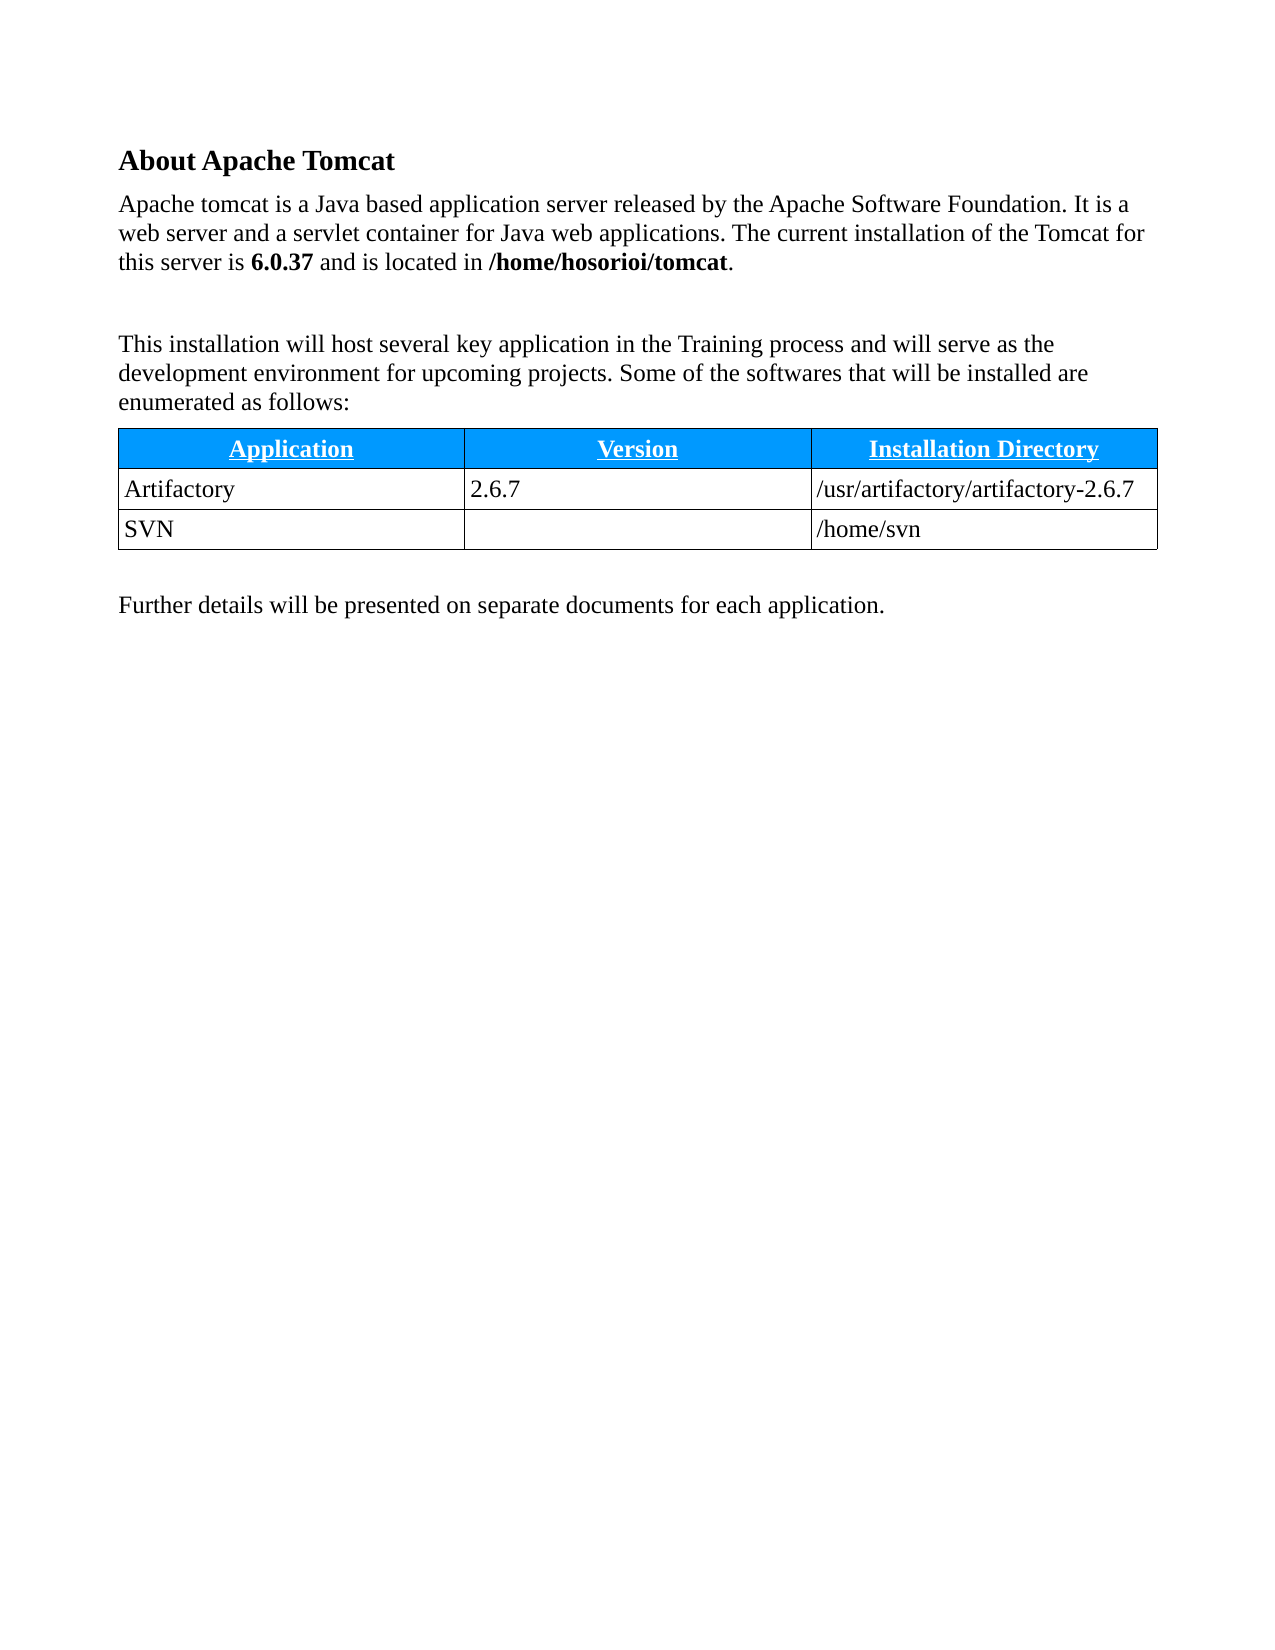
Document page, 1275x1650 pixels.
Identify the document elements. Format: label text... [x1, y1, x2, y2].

subtitle About Apache Tomcat [118, 143, 1157, 177]
table_cell 2.6.7 [465, 469, 811, 508]
table_cell [465, 510, 811, 549]
table_header Installation Directory [812, 429, 1157, 468]
table_cell /usr/artifactory/artifactory-2.6.7 [812, 469, 1157, 508]
text Apache tomcat is a Java based application server released by the Apache Software Foundation. It is a web server and a servlet container for Java web applications. The current installation of the Tomcat for this server is 6.0.37 and is located in /home/hosorioi/tomcat. [118, 189, 1157, 275]
table_cell /home/svn [812, 510, 1157, 549]
table_cell SVN [119, 510, 464, 549]
text This installation will host several key application in the Training process and will serve as the development environment for upcoming projects. Some of the softwares that will be installed are enumerated as follows: [118, 329, 1157, 415]
table_header Application [119, 429, 464, 468]
table_cell Artifactory [119, 469, 464, 508]
text Further details will be presented on separate documents for each application. [118, 590, 1157, 619]
table_header Version [465, 429, 811, 468]
